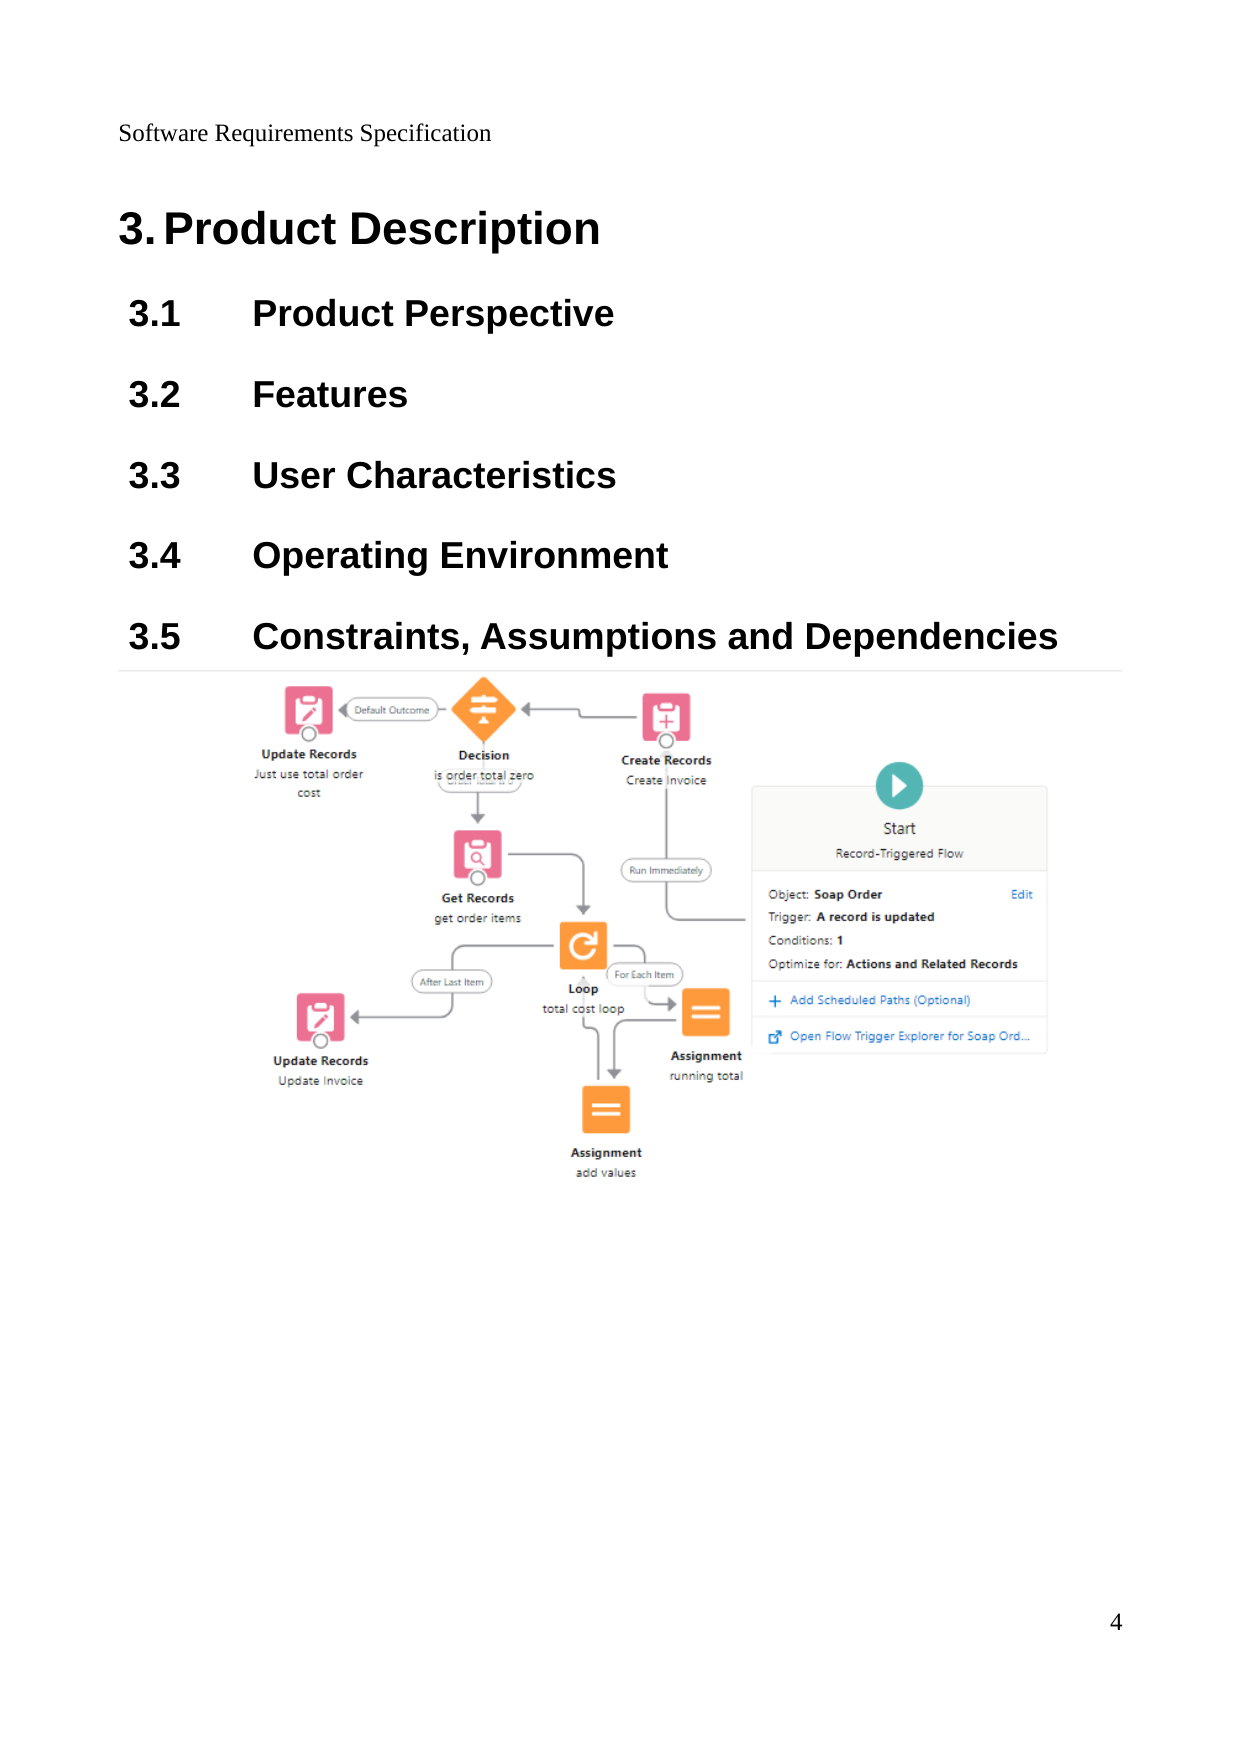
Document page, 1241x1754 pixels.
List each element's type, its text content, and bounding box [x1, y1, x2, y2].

subtitle Operating Environment [118, 533, 1122, 577]
subtitle User Characteristics [118, 453, 1122, 496]
subtitle Constraints, Assumptions and Dependencies [118, 614, 1122, 657]
subtitle Product Description [118, 201, 1122, 254]
subtitle Product Perspective [118, 292, 1122, 335]
subtitle Features [118, 372, 1122, 415]
